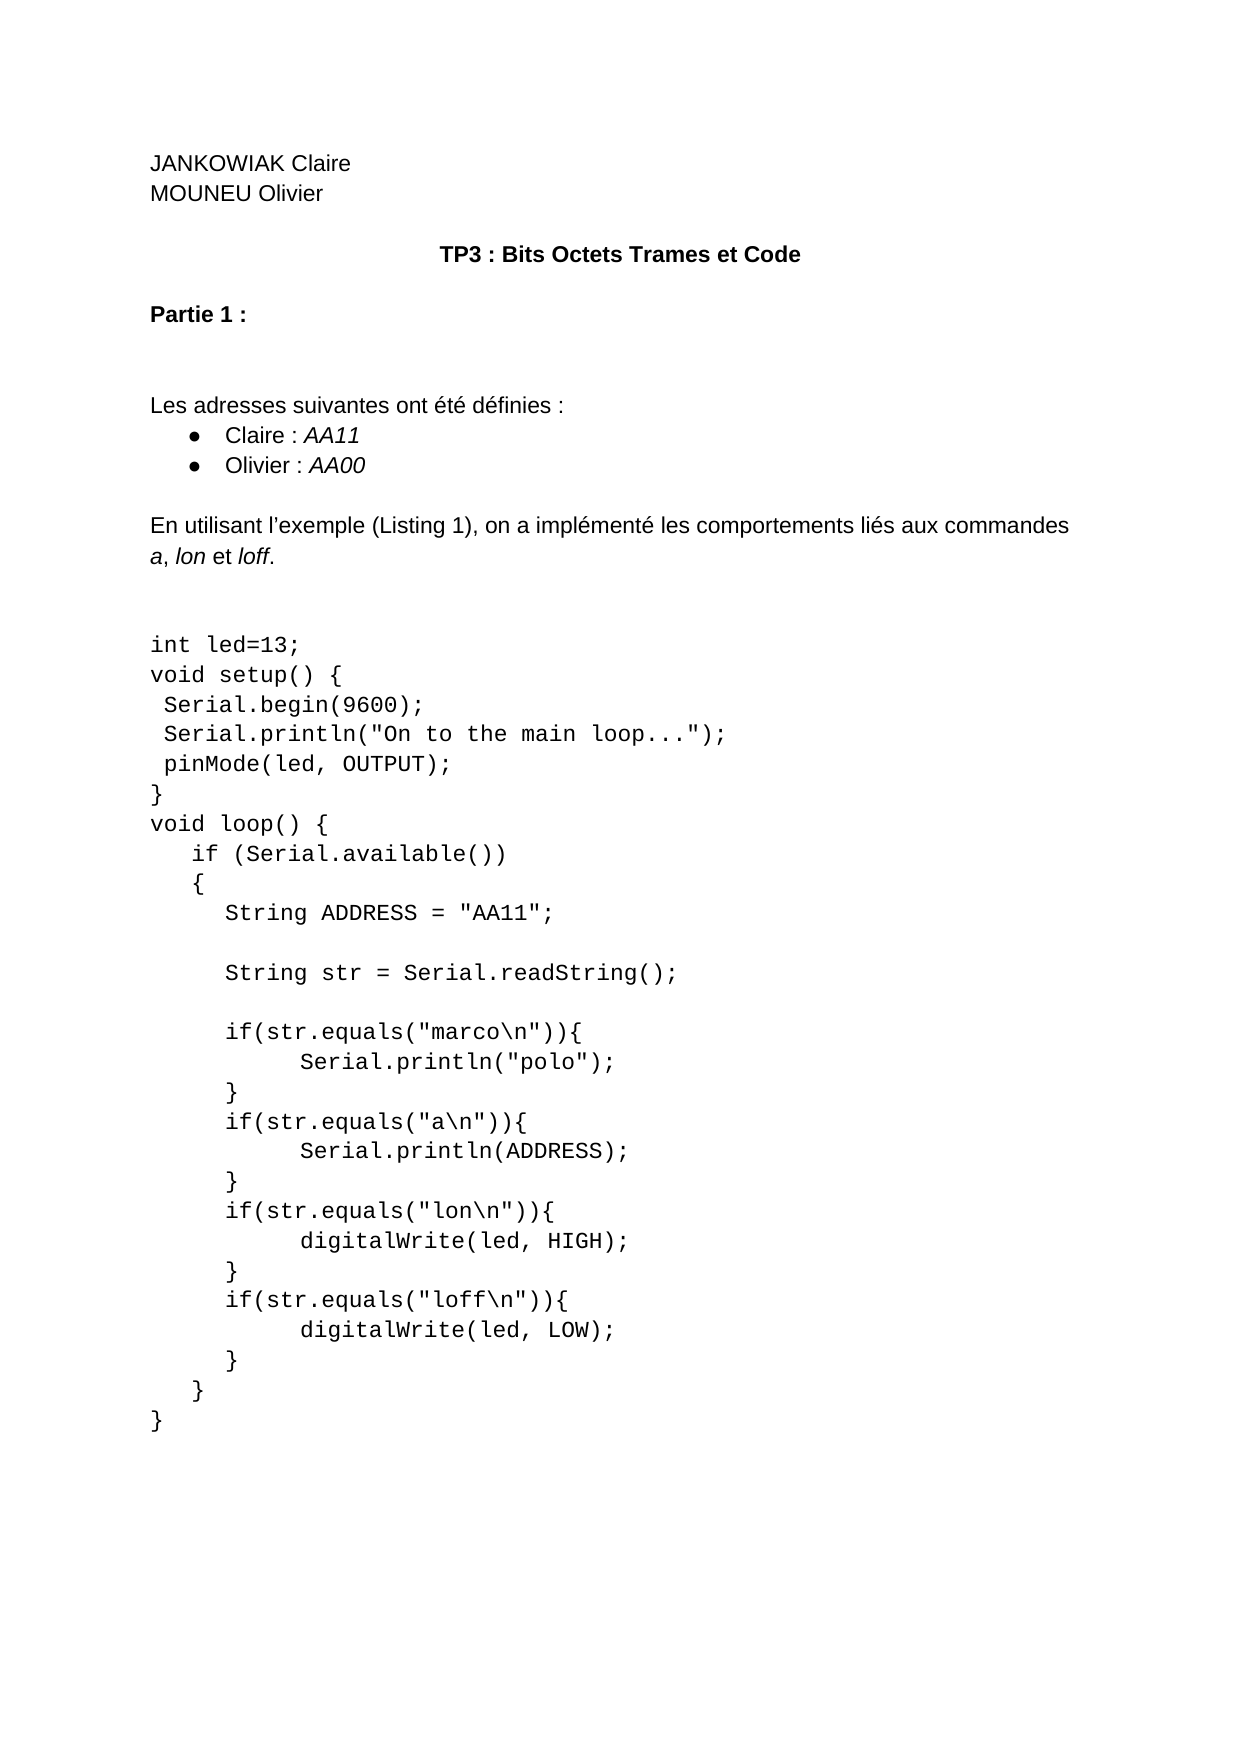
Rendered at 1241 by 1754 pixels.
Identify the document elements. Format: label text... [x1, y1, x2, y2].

text if(str.equals("marco\n")){ [150, 1021, 1090, 1047]
text MOUNEU Olivier [150, 180, 1090, 207]
text void setup() { [150, 663, 1090, 689]
text Serial.println(ADDRESS); [150, 1140, 1090, 1166]
text En utilisant l’exemple (Listing 1), on a implémenté les comportements liés aux commandes a, lon et loff. [150, 512, 1090, 569]
text } [150, 782, 1090, 808]
text if (Serial.available()) [150, 842, 1090, 868]
text } [150, 1408, 1090, 1434]
text digitalWrite(led, LOW); [150, 1318, 1090, 1344]
text } [150, 1378, 1090, 1404]
text TP3 : Bits Octets Trames et Code [150, 241, 1090, 267]
text if(str.equals("loff\n")){ [150, 1289, 1090, 1315]
text } [150, 1169, 1090, 1196]
text { [150, 872, 1090, 898]
text digitalWrite(led, HIGH); [150, 1229, 1090, 1255]
text int led=13; [150, 633, 1090, 659]
text Serial.println("On to the main loop..."); [150, 723, 1090, 749]
text void loop() { [150, 812, 1090, 838]
text pinMode(led, OUTPUT); [150, 752, 1090, 778]
text Serial.println("polo"); [150, 1050, 1090, 1076]
list Olivier : AA00 [187, 452, 1090, 478]
text } [150, 1259, 1090, 1285]
list Claire : AA11 [187, 422, 1090, 448]
text Les adresses suivantes ont été définies : [150, 392, 1090, 418]
text } [150, 1348, 1090, 1374]
text Serial.begin(9600); [150, 693, 1090, 719]
text if(str.equals("a\n")){ [150, 1110, 1090, 1136]
text JANKOWIAK Claire [150, 150, 1090, 176]
text Partie 1 : [150, 301, 1090, 327]
text String str = Serial.readString(); [150, 961, 1090, 987]
text String ADDRESS = "AA11"; [150, 901, 1090, 927]
text if(str.equals("lon\n")){ [150, 1199, 1090, 1225]
text } [150, 1080, 1090, 1106]
